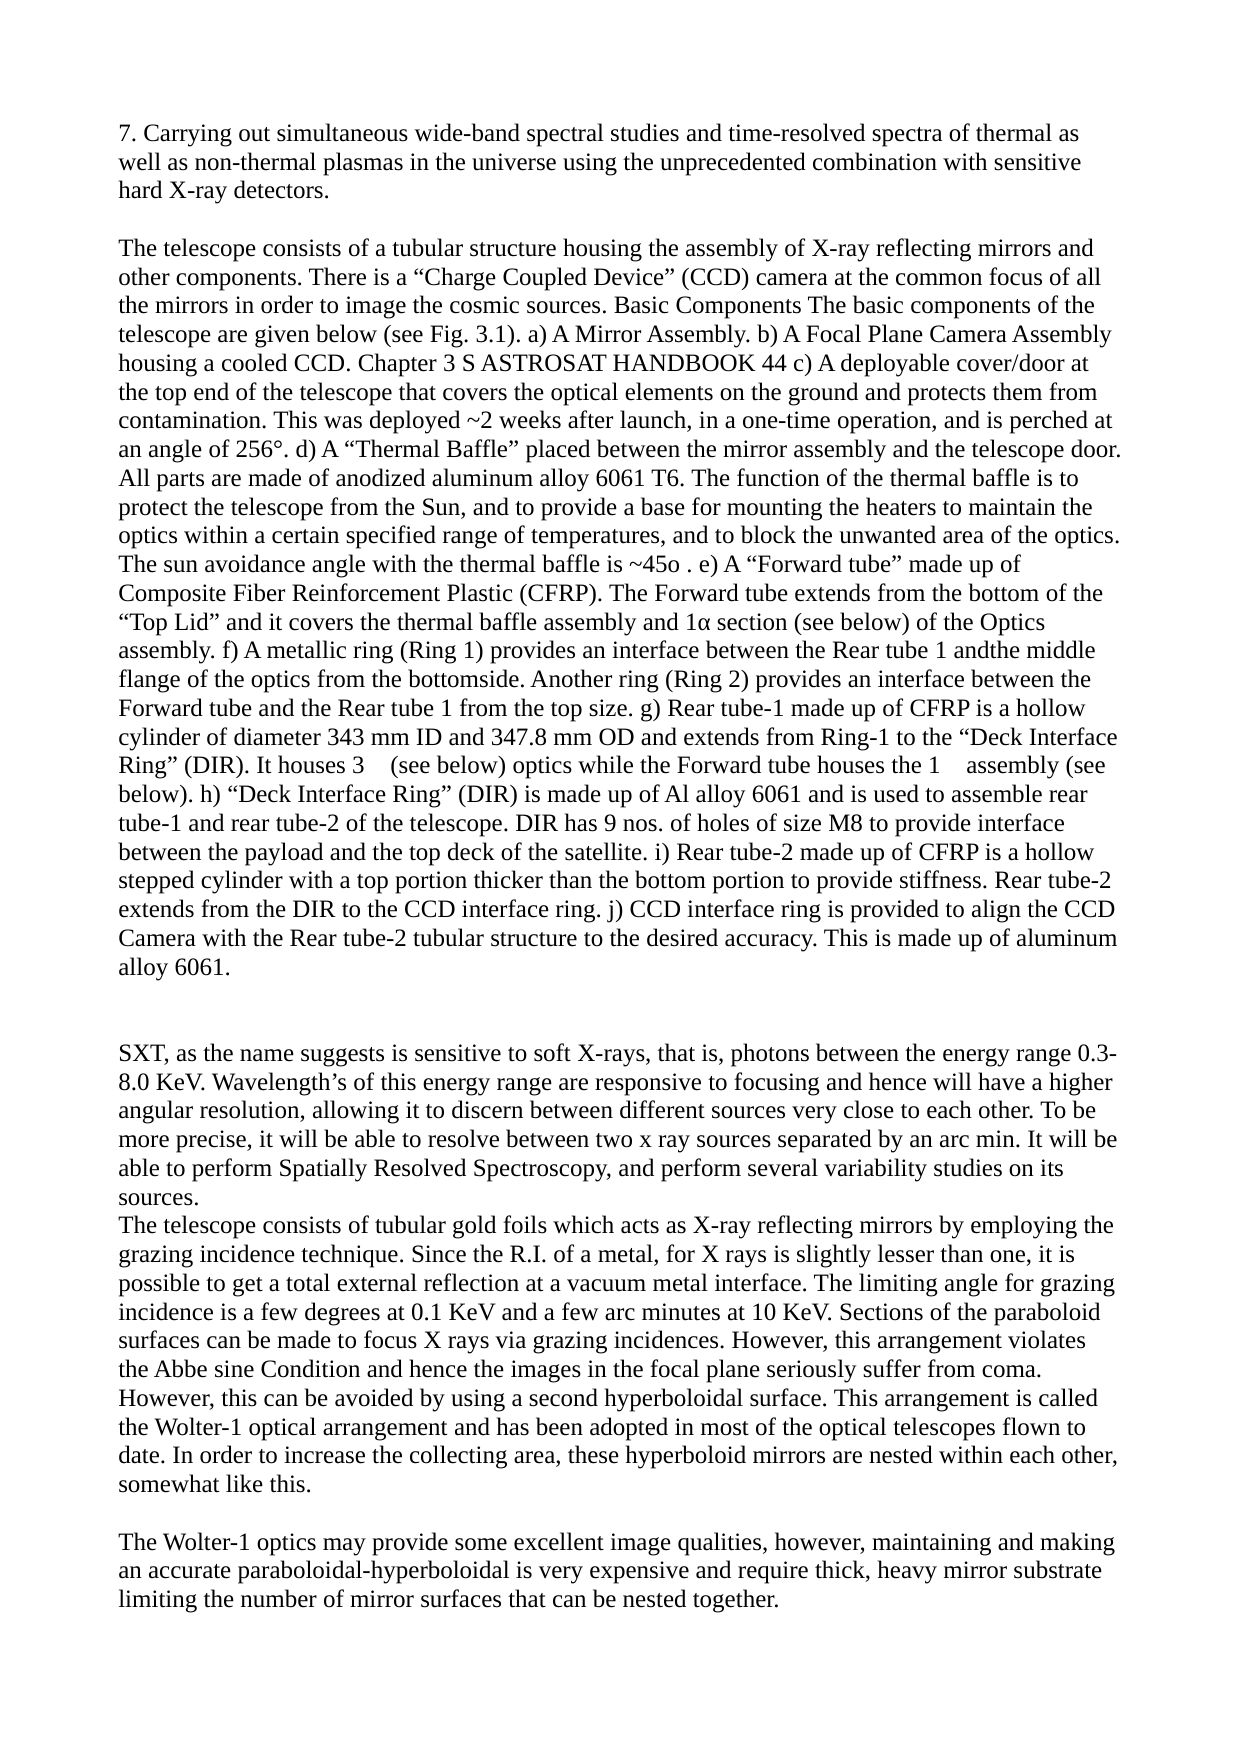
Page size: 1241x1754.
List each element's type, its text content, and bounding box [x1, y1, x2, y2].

text 7. Carrying out simultaneous wide-band spectral studies and time-resolved spectra of thermal as well as non-thermal plasmas in the universe using the unprecedented combination with sensitive hard X-ray detectors. [118, 118, 1122, 204]
text The telescope consists of tubular gold foils which acts as X-ray reflecting mirrors by employing the grazing incidence technique. Since the R.I. of a metal, for X rays is slightly lesser than one, it is possible to get a total external reflection at a vacuum metal interface. The limiting angle for grazing incidence is a few degrees at 0.1 KeV and a few arc minutes at 10 KeV. Sections of the paraboloid surfaces can be made to focus X rays via grazing incidences. However, this arrangement violates the Abbe sine Condition and hence the images in the focal plane seriously suffer from coma. However, this can be avoided by using a second hyperboloidal surface. This arrangement is called the Wolter-1 optical arrangement and has been adopted in most of the optical telescopes flown to date. In order to increase the collecting area, these hyperboloid mirrors are nested within each other, somewhat like this. [118, 1211, 1122, 1498]
text The Wolter-1 optics may provide some excellent image qualities, however, maintaining and making an accurate paraboloidal-hyperboloidal is very expensive and require thick, heavy mirror substrate limiting the number of mirror surfaces that can be nested together. [118, 1527, 1122, 1613]
text The telescope consists of a tubular structure housing the assembly of X-ray reflecting mirrors and other components. There is a “Charge Coupled Device” (CCD) camera at the common focus of all the mirrors in order to image the cosmic sources. Basic Components The basic components of the telescope are given below (see Fig. 3.1). a) A Mirror Assembly. b) A Focal Plane Camera Assembly housing a cooled CCD. Chapter 3 S ASTROSAT HANDBOOK 44 c) A deployable cover/door at the top end of the telescope that covers the optical elements on the ground and protects them from contamination. This was deployed ~2 weeks after launch, in a one-time operation, and is perched at an angle of 256°. d) A “Thermal Baffle” placed between the mirror assembly and the telescope door. All parts are made of anodized aluminum alloy 6061 T6. The function of the thermal baffle is to protect the telescope from the Sun, and to provide a base for mounting the heaters to maintain the optics within a certain specified range of temperatures, and to block the unwanted area of the optics. The sun avoidance angle with the thermal baffle is ~45o . e) A “Forward tube” made up of Composite Fiber Reinforcement Plastic (CFRP). The Forward tube extends from the bottom of the “Top Lid” and it covers the thermal baffle assembly and 1α section (see below) of the Optics assembly. f) A metallic ring (Ring 1) provides an interface between the Rear tube 1 andthe middle flange of the optics from the bottomside. Another ring (Ring 2) provides an interface between the Forward tube and the Rear tube 1 from the top size. g) Rear tube-1 made up of CFRP is a hollow cylinder of diameter 343 mm ID and 347.8 mm OD and extends from Ring-1 to the “Deck Interface Ring” (DIR). It houses 3 (see below) optics while the Forward tube houses the 1 assembly (see below). h) “Deck Interface Ring” (DIR) is made up of Al alloy 6061 and is used to assemble rear tube-1 and rear tube-2 of the telescope. DIR has 9 nos. of holes of size M8 to provide interface between the payload and the top deck of the satellite. i) Rear tube-2 made up of CFRP is a hollow stepped cylinder with a top portion thicker than the bottom portion to provide stiffness. Rear tube-2 extends from the DIR to the CCD interface ring. j) CCD interface ring is provided to align the CCD Camera with the Rear tube-2 tubular structure to the desired accuracy. This is made up of aluminum alloy 6061. [118, 233, 1122, 981]
text SXT, as the name suggests is sensitive to soft X-rays, that is, photons between the energy range 0.3-8.0 KeV. Wavelength’s of this energy range are responsive to focusing and hence will have a higher angular resolution, allowing it to discern between different sources very close to each other. To be more precise, it will be able to resolve between two x ray sources separated by an arc min. It will be able to perform Spatially Resolved Spectroscopy, and perform several variability studies on its sources. [118, 1038, 1122, 1211]
